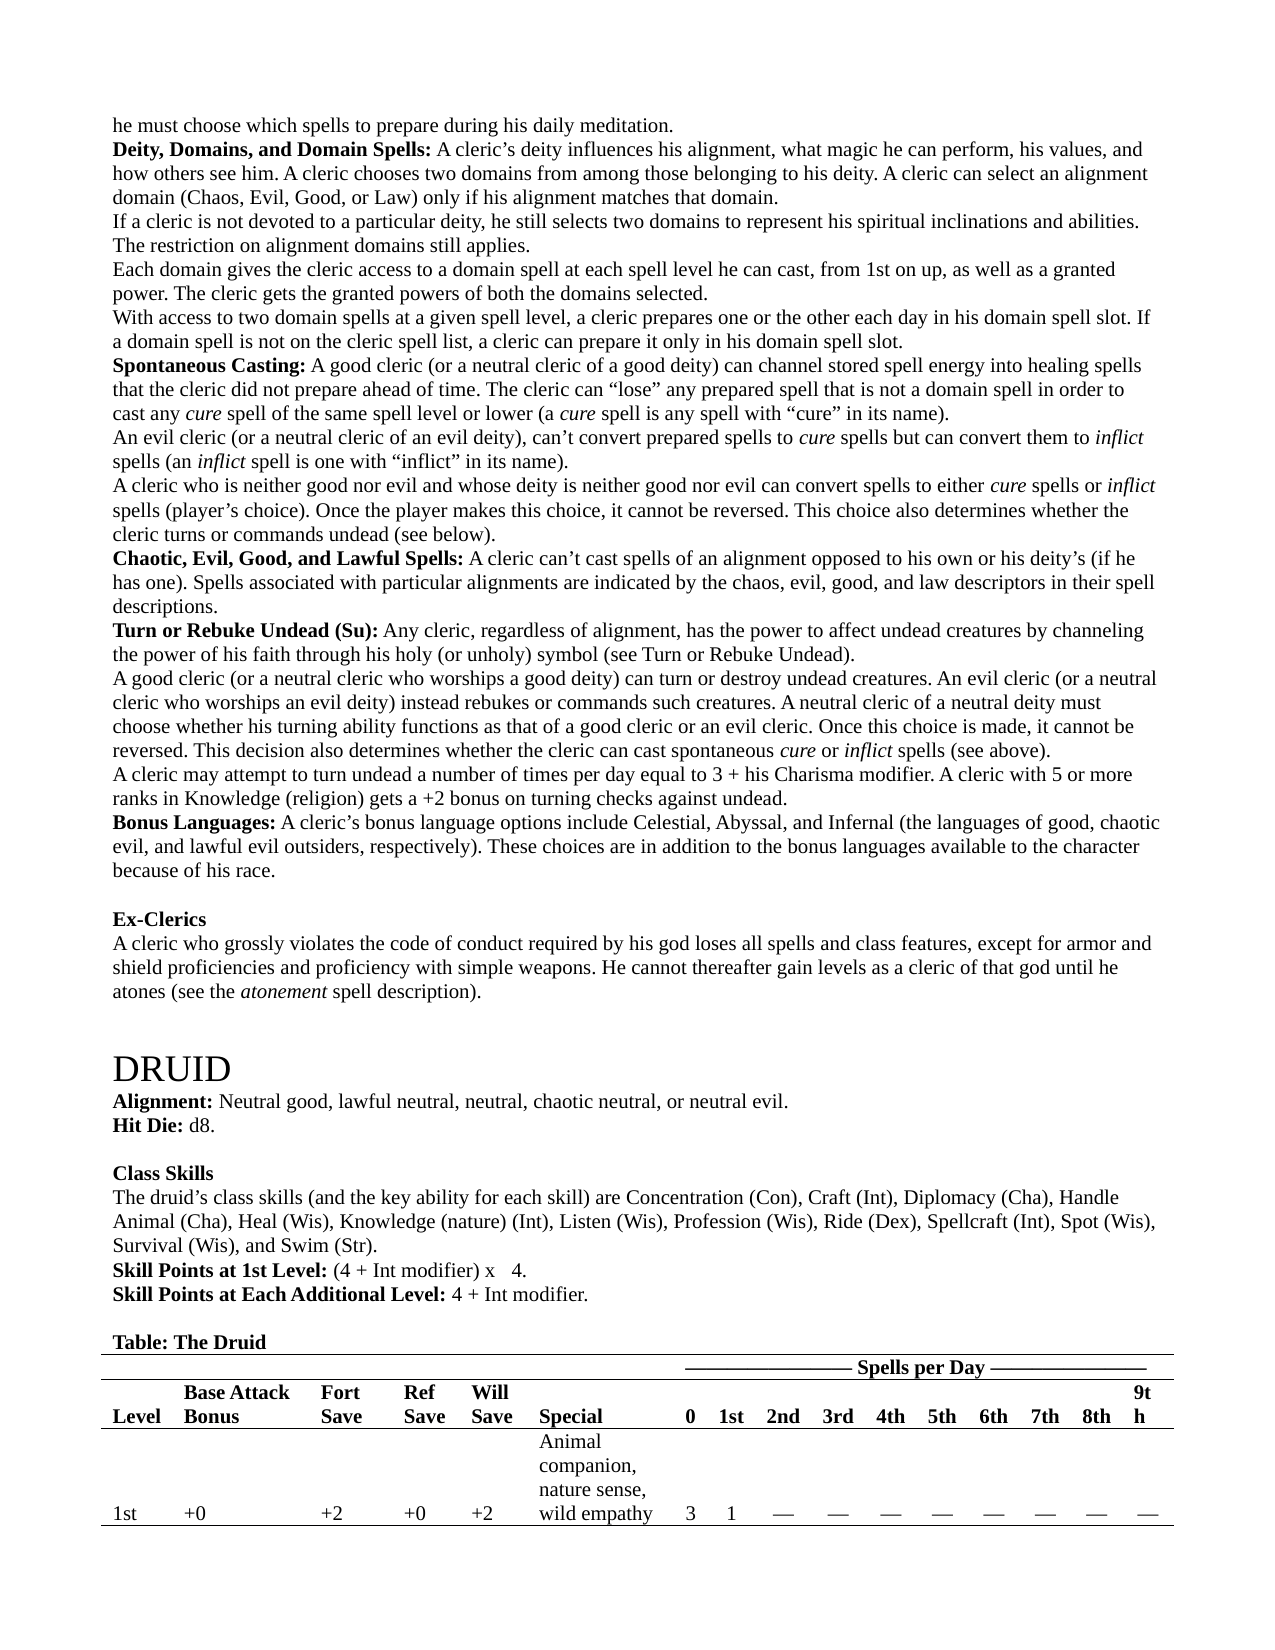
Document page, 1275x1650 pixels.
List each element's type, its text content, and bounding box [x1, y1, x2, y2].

table_cell 9th [1122, 1380, 1173, 1428]
table_cell Fort Save [309, 1380, 392, 1428]
table_cell 1st [101, 1429, 172, 1525]
table_cell Level [101, 1380, 172, 1428]
text A good cleric (or a neutral cleric who worships a good deity) can turn or destroy undead creatures. An evil cleric (or a neutral cleric who worships an evil deity) instead rebukes or commands such creatures. A neutral cleric of a neutral deity must choose whether his turning ability functions as that of a good cleric or an evil cleric. Once this choice is made, it cannot be reversed. This decision also determines whether the cleric can cast spontaneous cure or inflict spells (see above). [112, 666, 1162, 762]
table_cell Base Attack Bonus [173, 1380, 309, 1428]
text The druid’s class skills (and the key ability for each skill) are Concentration (Con), Craft (Int), Diplomacy (Cha), Handle Animal (Cha), Heal (Wis), Knowledge (nature) (Int), Listen (Wis), Profession (Wis), Ride (Dex), Spellcraft (Int), Spot (Wis), Survival (Wis), and Swim (Str). [112, 1185, 1162, 1257]
table_cell 7th [1019, 1380, 1071, 1428]
text he must choose which spells to prepare during his daily meditation. [112, 112, 1162, 137]
table_cell +2 [460, 1429, 528, 1525]
text A cleric may attempt to turn undead a number of times per day equal to 3 + his Charisma modifier. A cleric with 5 or more ranks in Knowledge (religion) gets a +2 bonus on turning checks against undead. [112, 762, 1162, 810]
table_cell +2 [309, 1429, 392, 1525]
table_header Table: The Druid [101, 1330, 1173, 1354]
text If a cleric is not devoted to a particular deity, he still selects two domains to represent his spiritual inclinations and abilities. The restriction on alignment domains still applies. [112, 209, 1162, 257]
table_cell 5th [916, 1380, 968, 1428]
text Skill Points at 1st Level: (4 + Int modifier) x4. [112, 1257, 1162, 1282]
text A cleric who grossly violates the code of conduct required by his god loses all spells and class features, except for armor and shield proficiencies and proficiency with simple weapons. He cannot thereafter gain levels as a cleric of that god until he atones (see the atonement spell description). [112, 931, 1162, 1003]
table_cell Animal companion, nature sense, wild empathy [528, 1429, 674, 1525]
table_cell [393, 1355, 460, 1379]
table_cell — [865, 1429, 916, 1525]
table_cell +0 [393, 1429, 460, 1525]
table_cell — [968, 1429, 1019, 1525]
table_cell +0 [173, 1429, 309, 1525]
table_cell — [755, 1429, 811, 1525]
table_cell [528, 1355, 674, 1379]
subtitle Ex-Clerics [112, 907, 1162, 931]
table_cell [101, 1355, 172, 1379]
table_cell — [1071, 1429, 1122, 1525]
text An evil cleric (or a neutral cleric of an evil deity), can’t convert prepared spells to cure spells but can convert them to inflict spells (an inflict spell is one with “inflict” in its name). [112, 425, 1162, 473]
table_cell 3 [674, 1429, 707, 1525]
table_cell ———————— Spells per Day ——–————— [674, 1355, 1173, 1379]
text Skill Points at Each Additional Level: 4 + Int modifier. [112, 1282, 1162, 1306]
table_cell Special [528, 1380, 674, 1428]
text Spontaneous Casting: A good cleric (or a neutral cleric of a good deity) can channel stored spell energy into healing spells that the cleric did not prepare ahead of time. The cleric can “lose” any prepared spell that is not a domain spell in order to cast any cure spell of the same spell level or lower (a cure spell is any spell with “cure” in its name). [112, 353, 1162, 425]
text Hit Die: d8. [112, 1113, 1162, 1137]
text Each domain gives the cleric access to a domain spell at each spell level he can cast, from 1st on up, as well as a granted power. The cleric gets the granted powers of both the domains selected. [112, 257, 1162, 305]
table_cell 8th [1071, 1380, 1122, 1428]
table_cell — [1122, 1429, 1173, 1525]
table_cell [309, 1355, 392, 1379]
text Chaotic, Evil, Good, and Lawful Spells: A cleric can’t cast spells of an alignment opposed to his own or his deity’s (if he has one). Spells associated with particular alignments are indicated by the chaos, evil, good, and law descriptors in their spell descriptions. [112, 546, 1162, 618]
table_cell — [1019, 1429, 1071, 1525]
table_cell Ref Save [393, 1380, 460, 1428]
table_cell 1st [707, 1380, 755, 1428]
table_cell 2nd [755, 1380, 811, 1428]
table_cell 6th [968, 1380, 1019, 1428]
subtitle DRUID [112, 1046, 1162, 1089]
table_cell 4th [865, 1380, 916, 1428]
table_cell Will Save [460, 1380, 528, 1428]
table_cell 3rd [811, 1380, 865, 1428]
text Alignment: Neutral good, lawful neutral, neutral, chaotic neutral, or neutral evil. [112, 1089, 1162, 1113]
text Bonus Languages: A cleric’s bonus language options include Celestial, Abyssal, and Infernal (the languages of good, chaotic evil, and lawful evil outsiders, respectively). These choices are in addition to the bonus languages available to the character because of his race. [112, 810, 1162, 882]
table_cell — [811, 1429, 865, 1525]
table_cell 1 [707, 1429, 755, 1525]
table_cell 0 [674, 1380, 707, 1428]
text With access to two domain spells at a given spell level, a cleric prepares one or the other each day in his domain spell slot. If a domain spell is not on the cleric spell list, a cleric can prepare it only in his domain spell slot. [112, 305, 1162, 353]
text A cleric who is neither good nor evil and whose deity is neither good nor evil can convert spells to either cure spells or inflict spells (player’s choice). Once the player makes this choice, it cannot be reversed. This choice also determines whether the cleric turns or commands undead (see below). [112, 473, 1162, 546]
table_cell [173, 1355, 309, 1379]
text Deity, Domains, and Domain Spells: A cleric’s deity influences his alignment, what magic he can perform, his values, and how others see him. A cleric chooses two domains from among those belonging to his deity. A cleric can select an alignment domain (Chaos, Evil, Good, or Law) only if his alignment matches that domain. [112, 137, 1162, 209]
table_cell — [916, 1429, 968, 1525]
table_cell [460, 1355, 528, 1379]
subtitle Class Skills [112, 1161, 1162, 1185]
text Turn or Rebuke Undead (Su): Any cleric, regardless of alignment, has the power to affect undead creatures by channeling the power of his faith through his holy (or unholy) symbol (see Turn or Rebuke Undead). [112, 618, 1162, 666]
